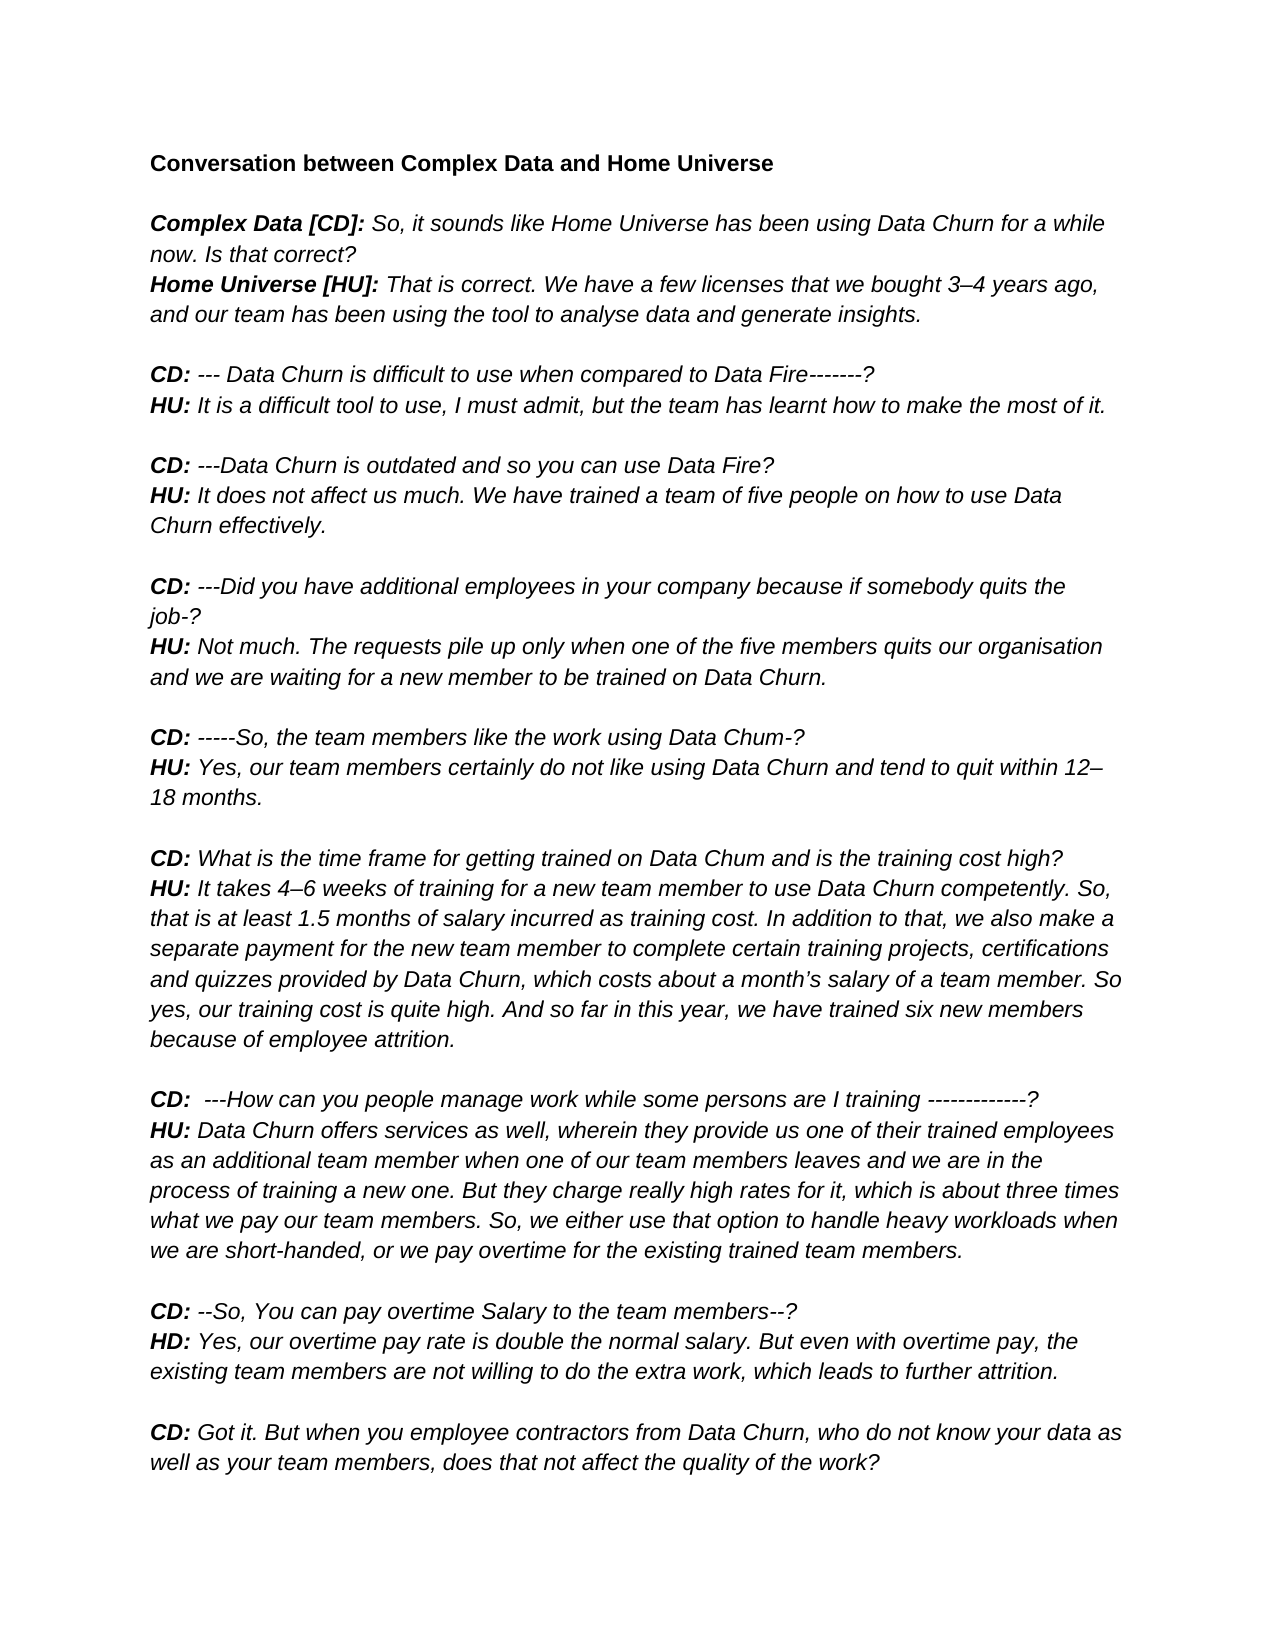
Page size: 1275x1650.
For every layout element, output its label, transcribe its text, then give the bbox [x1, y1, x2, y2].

text Home Universe [HU]: That is correct. We have a few licenses that we bought 3–4 years ago, and our team has been using the tool to analyse data and generate insights. [150, 271, 1125, 327]
text CD: --- Data Churn is difficult to use when compared to Data Fire-------? [150, 361, 1125, 388]
text HU: Data Churn offers services as well, wherein they provide us one of their trained employees as an additional team member when one of our team members leaves and we are in the process of training a new one. But they charge really high rates for it, which is about three times what we pay our team members. So, we either use that option to handle heavy workloads when we are short-handed, or we pay overtime for the existing trained team members. [150, 1117, 1125, 1264]
text CD: ---How can you people manage work while some persons are I training -------------? [150, 1086, 1125, 1113]
text Complex Data [CD]: So, it sounds like Home Universe has been using Data Churn for a while now. Is that correct? [150, 210, 1125, 267]
text CD: --So, You can pay overtime Salary to the team members--? [150, 1298, 1125, 1324]
text CD: Got it. But when you employee contractors from Data Churn, who do not know your data as well as your team members, does that not affect the quality of the work? [150, 1419, 1125, 1475]
text HU: Not much. The requests pile up only when one of the five members quits our organisation and we are waiting for a new member to be trained on Data Churn. [150, 633, 1125, 690]
text CD: What is the time frame for getting trained on Data Chum and is the training cost high? [150, 845, 1125, 871]
text HU: It takes 4–6 weeks of training for a new team member to use Data Churn competently. So, that is at least 1.5 months of salary incurred as training cost. In addition to that, we also make a separate payment for the new team member to complete certain training projects, certifications and quizzes provided by Data Churn, which costs about a month’s salary of a team member. So yes, our training cost is quite high. And so far in this year, we have trained six new members because of employee attrition. [150, 875, 1125, 1052]
text CD: -----So, the team members like the work using Data Chum-? [150, 724, 1125, 750]
text Conversation between Complex Data and Home Universe [150, 150, 1125, 176]
text HU: It does not affect us much. We have trained a team of five people on how to use Data Churn effectively. [150, 482, 1125, 539]
text HU: It is a difficult tool to use, I must admit, but the team has learnt how to make the most of it. [150, 392, 1125, 418]
text CD: ---Data Churn is outdated and so you can use Data Fire? [150, 452, 1125, 478]
text HU: Yes, our team members certainly do not like using Data Churn and tend to quit within 12–18 months. [150, 754, 1125, 811]
text CD: ---Did you have additional employees in your company because if somebody quits the job-? [150, 573, 1125, 629]
text HD: Yes, our overtime pay rate is double the normal salary. But even with overtime pay, the existing team members are not willing to do the extra work, which leads to further attrition. [150, 1328, 1125, 1385]
